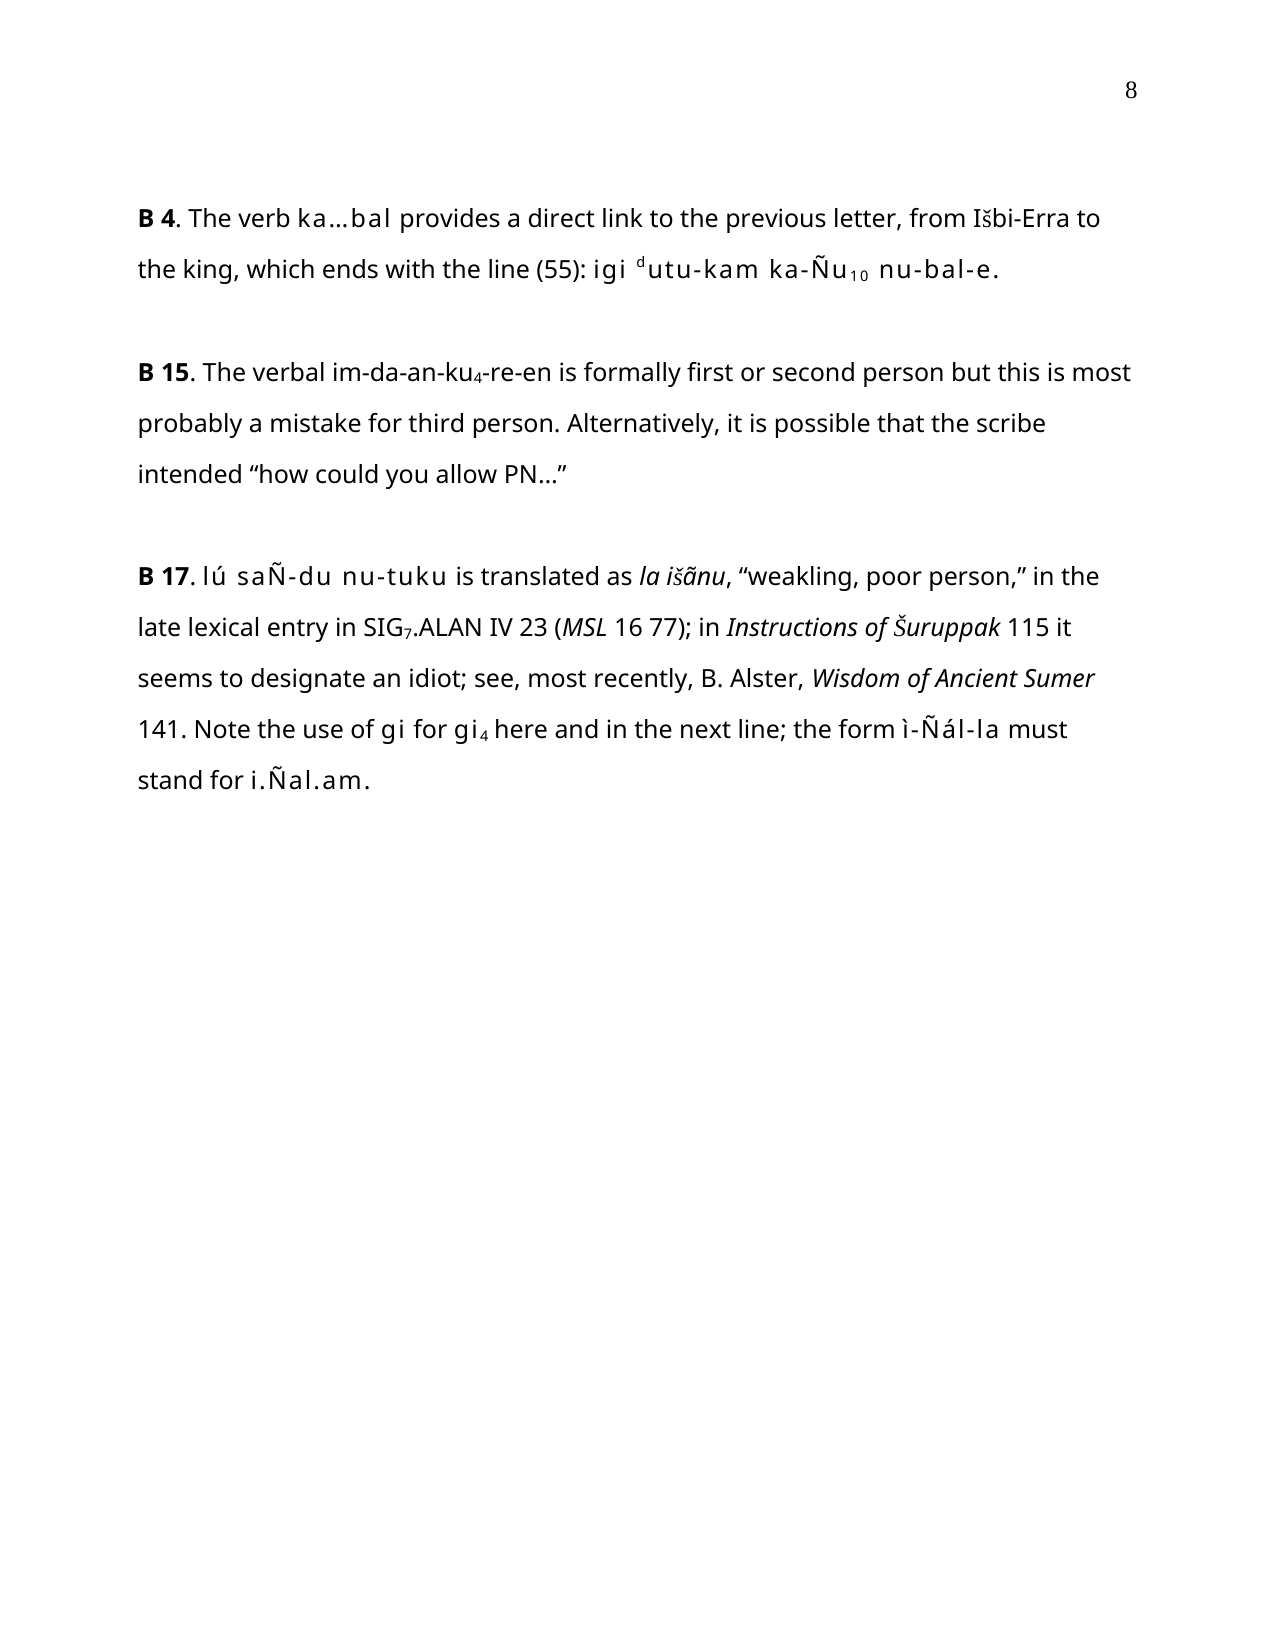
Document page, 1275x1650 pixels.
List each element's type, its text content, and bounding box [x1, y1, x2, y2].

text B 17. lú saÑ-du nu-tuku is translated as la išãnu, “weakling, poor person,” in the late lexical entry in SIG7.ALAN IV 23 (MSL 16 77); in Instructions of Šuruppak 115 it seems to designate an idiot; see, most recently, B. Alster, Wisdom of Ancient Sumer 141. Note the use of gi for gi4 here and in the next line; the form ì-Ñál-la must stand for i.Ñal.am. [137, 558, 1138, 797]
text B 15. The verbal im-da-an-ku4-re-en is formally first or second person but this is most probably a mistake for third person. Alternatively, it is possible that the scribe intended “how could you allow PN…” [137, 354, 1138, 490]
text B 4. The verb ka…bal provides a direct link to the previous letter, from Išbi-Erra to the king, which ends with the line (55): igi dutu-kam ka-Ñu10 nu-bal-e. [137, 201, 1138, 286]
